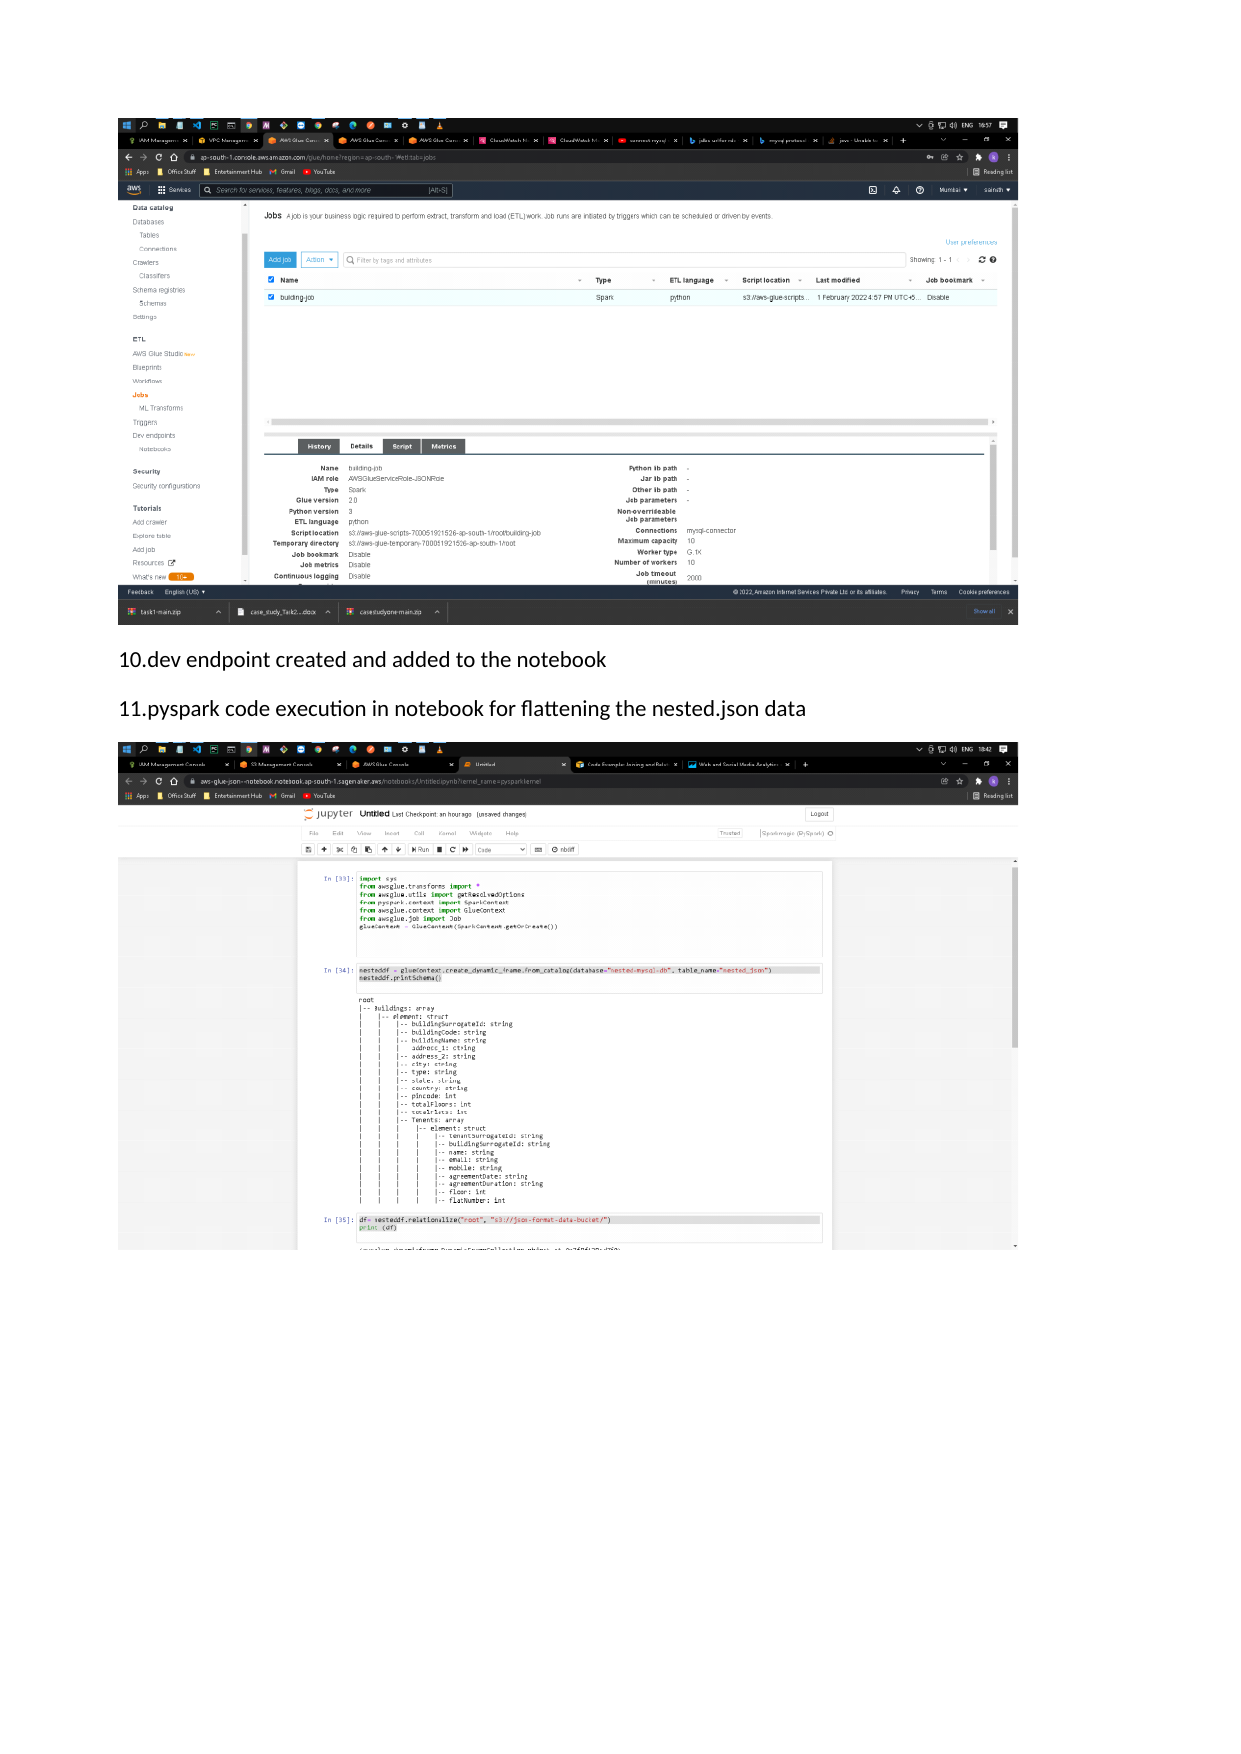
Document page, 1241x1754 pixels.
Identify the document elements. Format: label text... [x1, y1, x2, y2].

text 10.dev endpoint created and added to the notebook [118, 645, 1122, 673]
text 11.pyspark code execution in notebook for flattening the nested.json data [118, 694, 1122, 722]
